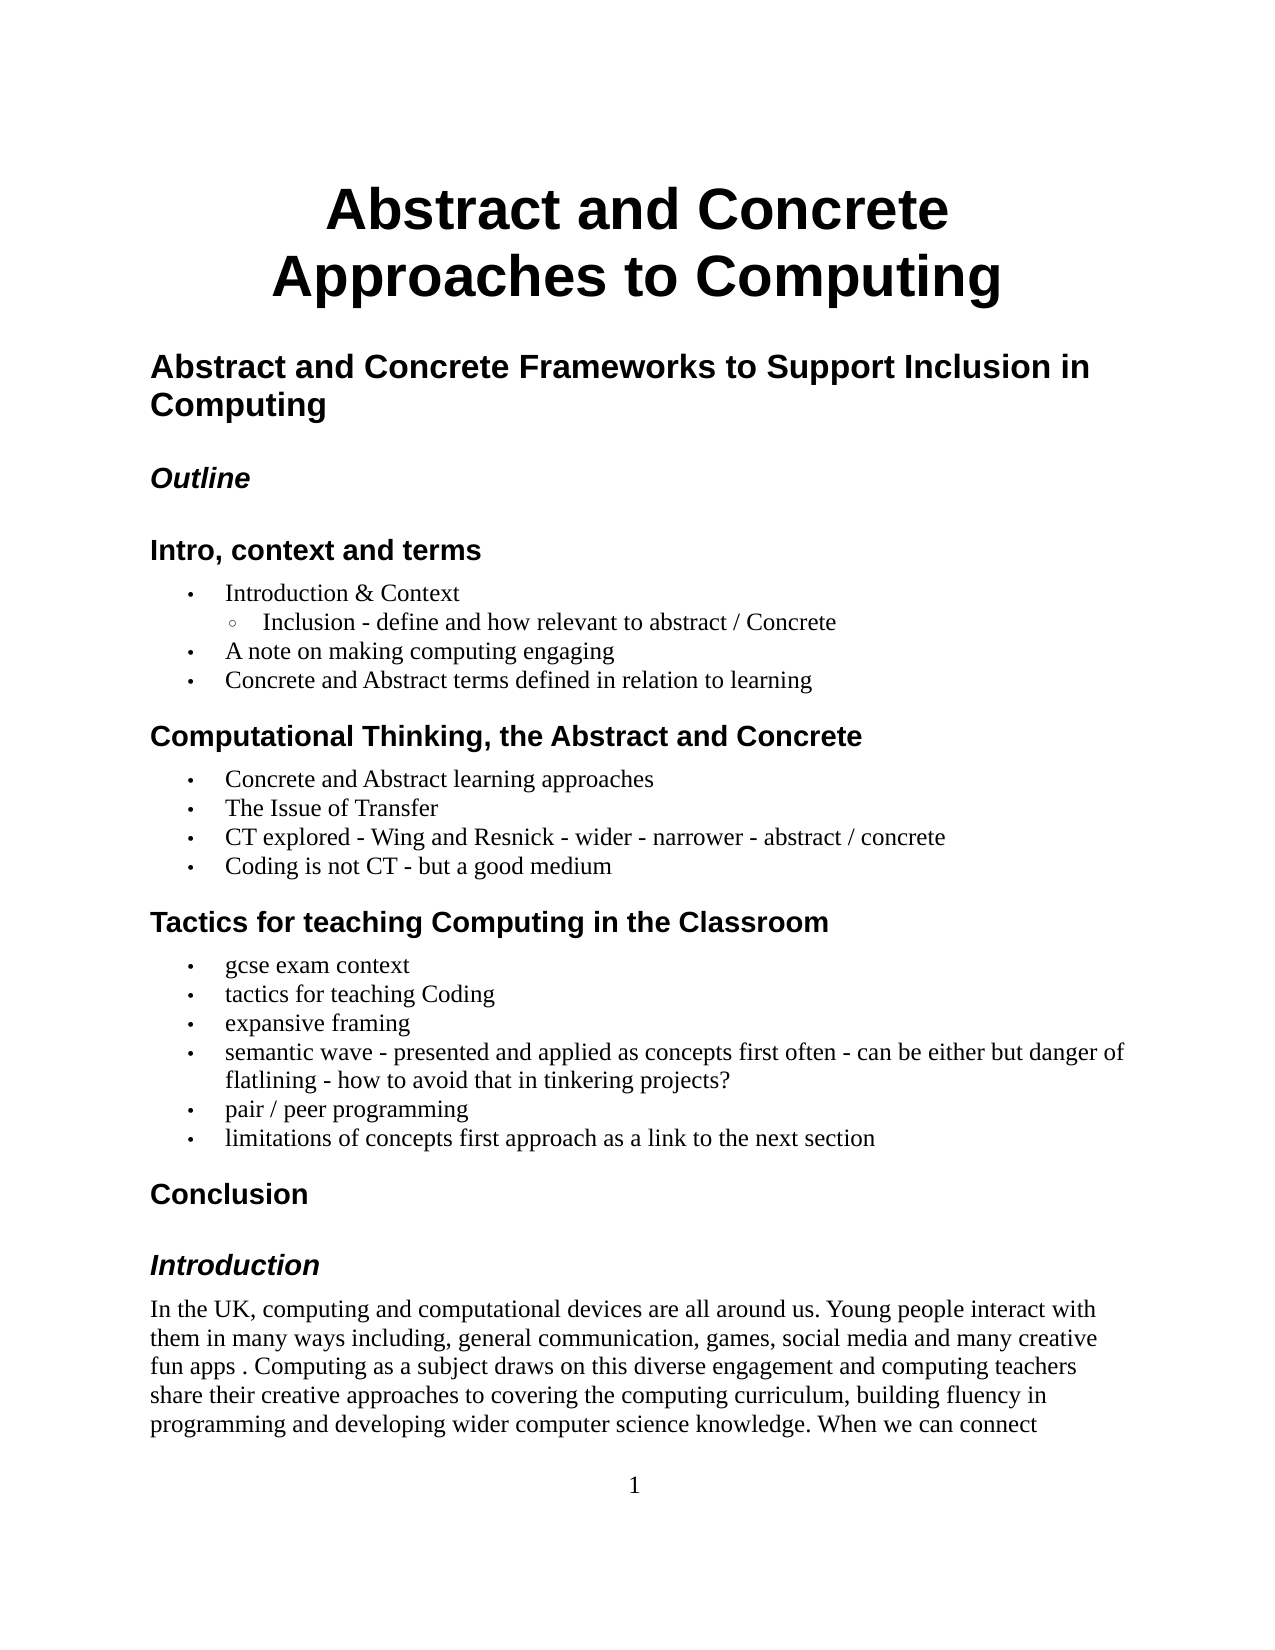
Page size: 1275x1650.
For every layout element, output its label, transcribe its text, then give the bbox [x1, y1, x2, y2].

list CT explored - Wing and Resnick - wider - narrower - abstract / concrete [187, 822, 1125, 851]
subtitle Computational Thinking, the Abstract and Concrete [150, 718, 1125, 752]
list Coding is not CT - but a good medium [187, 851, 1125, 879]
list limitations of concepts first approach as a link to the next section [187, 1123, 1125, 1152]
subtitle Abstract and Concrete Frameworks to Support Inclusion in Computing [150, 347, 1125, 424]
list The Issue of Transfer [187, 793, 1125, 822]
title Abstract and Concrete Approaches to Computing [150, 175, 1125, 309]
subtitle Conclusion [150, 1177, 1125, 1210]
list expansive framing [187, 1008, 1125, 1037]
list pair / peer programming [187, 1094, 1125, 1123]
list A note on making computing engaging [187, 636, 1125, 665]
subtitle Outline [150, 461, 1125, 495]
list Concrete and Abstract terms defined in relation to learning [187, 665, 1125, 693]
subtitle Tactics for teaching Computing in the Classroom [150, 904, 1125, 938]
subtitle Intro, context and terms [150, 532, 1125, 566]
list semantic wave - presented and applied as concepts first often - can be either but danger of flatlining - how to avoid that in tinkering projects? [187, 1037, 1125, 1094]
subtitle Introduction [150, 1248, 1125, 1281]
text In the UK, computing and computational devices are all around us. Young people interact with them in many ways including, general communication, games, social media and many creative fun apps . Computing as a subject draws on this diverse engagement and computing teachers share their creative approaches to covering the computing curriculum, building fluency in programming and developing wider computer science knowledge. When we can connect [150, 1294, 1125, 1438]
list Introduction & Context [187, 578, 1125, 607]
list gcse exam context [187, 951, 1125, 979]
list Concrete and Abstract learning approaches [187, 764, 1125, 793]
list Inclusion - define and how relevant to abstract / Concrete [225, 607, 1125, 636]
list tactics for teaching Coding [187, 979, 1125, 1008]
